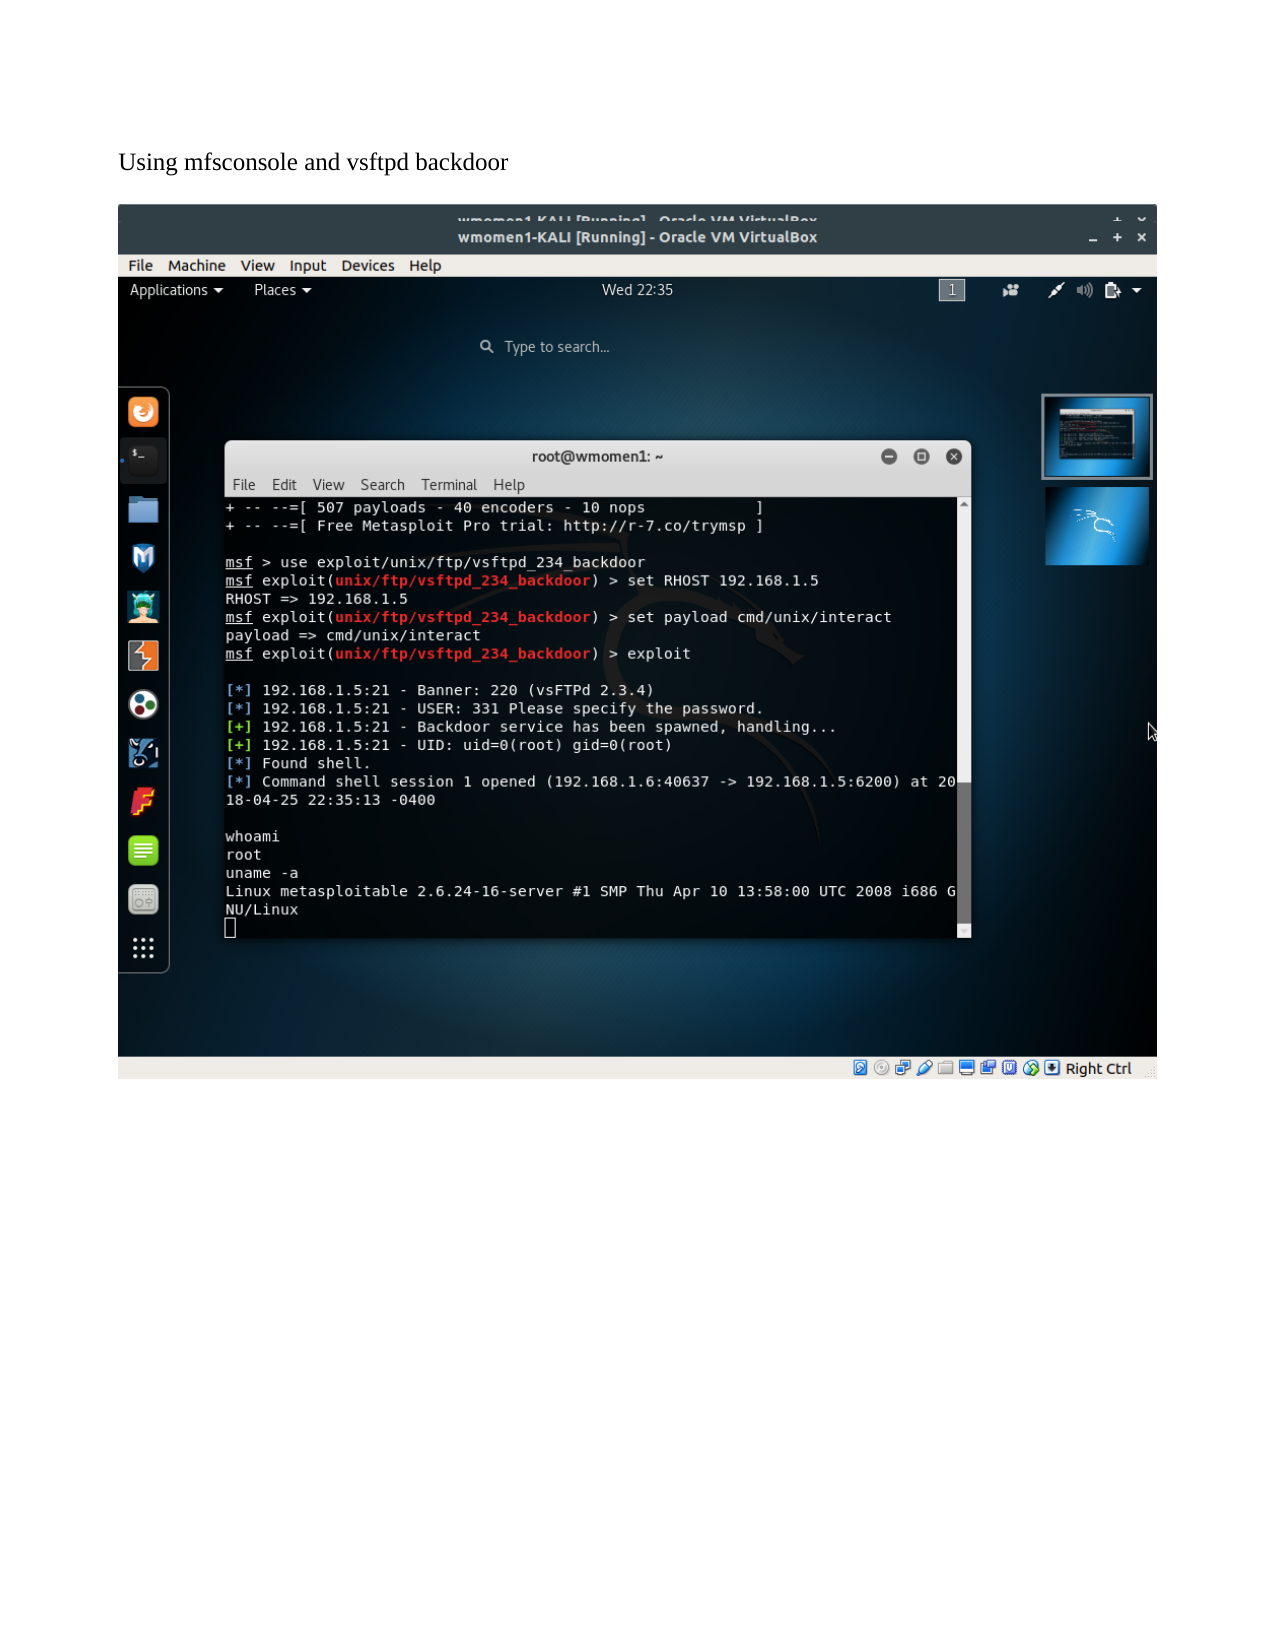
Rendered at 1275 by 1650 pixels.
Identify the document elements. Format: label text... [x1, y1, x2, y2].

text Using mfsconsole and vsftpd backdoor [118, 147, 1157, 176]
picture [118, 204, 1157, 1079]
